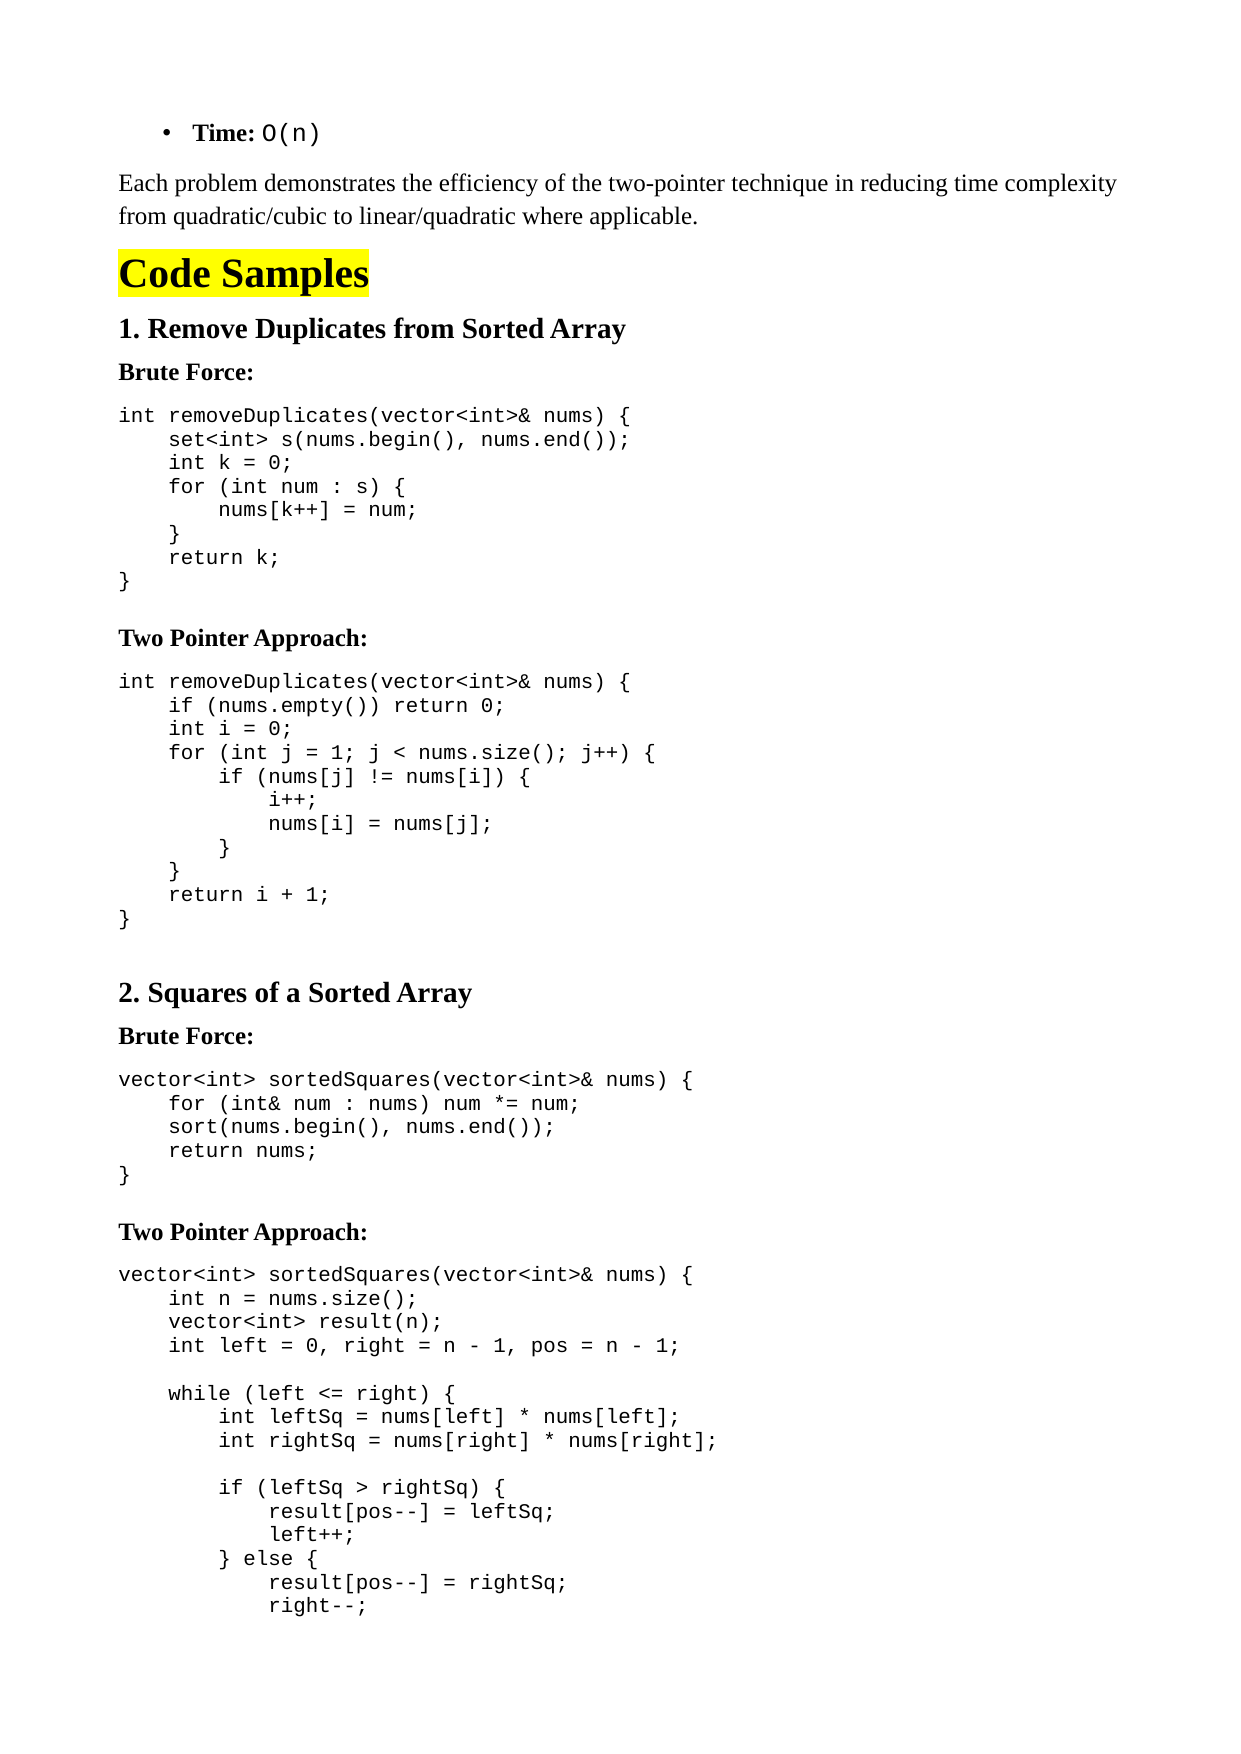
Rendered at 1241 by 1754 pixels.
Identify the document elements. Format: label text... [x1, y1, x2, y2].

text while (left <= right) { [118, 1382, 1122, 1406]
text if (leftSq > rightSq) { [118, 1477, 1122, 1501]
text int rightSq = nums[right] * nums[right]; [118, 1430, 1122, 1453]
text for (int num : s) { [118, 476, 1122, 499]
subtitle 1. Remove Duplicates from Sorted Array [118, 311, 1122, 345]
text return k; [118, 547, 1122, 570]
text int left = 0, right = n - 1, pos = n - 1; [118, 1335, 1122, 1359]
text Each problem demonstrates the efficiency of the two-pointer technique in reducing time complexity from quadratic/cubic to linear/quadratic where applicable. [118, 168, 1122, 230]
text } [118, 1163, 1122, 1187]
text vector<int> result(n); [118, 1312, 1122, 1335]
text nums[i] = nums[j]; [118, 813, 1122, 837]
text vector<int> sortedSquares(vector<int>& nums) { [118, 1264, 1122, 1288]
text } [118, 570, 1122, 594]
text Brute Force: [118, 357, 1122, 386]
text int leftSq = nums[left] * nums[left]; [118, 1406, 1122, 1430]
text } [118, 523, 1122, 547]
text Code Samples [118, 249, 1122, 297]
text i++; [118, 789, 1122, 813]
text result[pos--] = rightSq; [118, 1572, 1122, 1595]
text int n = nums.size(); [118, 1288, 1122, 1312]
text nums[k++] = num; [118, 499, 1122, 523]
text return nums; [118, 1140, 1122, 1163]
text int i = 0; [118, 718, 1122, 742]
text result[pos--] = leftSq; [118, 1501, 1122, 1524]
text Two Pointer Approach: [118, 1217, 1122, 1245]
text } [118, 860, 1122, 884]
text if (nums[j] != nums[i]) { [118, 766, 1122, 789]
text vector<int> sortedSquares(vector<int>& nums) { [118, 1069, 1122, 1093]
text return i + 1; [118, 884, 1122, 908]
subtitle 2. Squares of a Sorted Array [118, 975, 1122, 1009]
text right--; [118, 1595, 1122, 1619]
text int removeDuplicates(vector<int>& nums) { [118, 671, 1122, 695]
text for (int& num : nums) num *= num; [118, 1093, 1122, 1116]
text set<int> s(nums.begin(), nums.end()); [118, 428, 1122, 452]
text if (nums.empty()) return 0; [118, 695, 1122, 718]
text sort(nums.begin(), nums.end()); [118, 1116, 1122, 1140]
text Two Pointer Approach: [118, 623, 1122, 652]
text left++; [118, 1524, 1122, 1548]
text for (int j = 1; j < nums.size(); j++) { [118, 742, 1122, 766]
text int removeDuplicates(vector<int>& nums) { [118, 405, 1122, 428]
text } else { [118, 1548, 1122, 1572]
list Time: O(n) [162, 118, 1122, 149]
text int k = 0; [118, 452, 1122, 476]
text } [118, 837, 1122, 860]
text } [118, 908, 1122, 931]
text Brute Force: [118, 1021, 1122, 1050]
